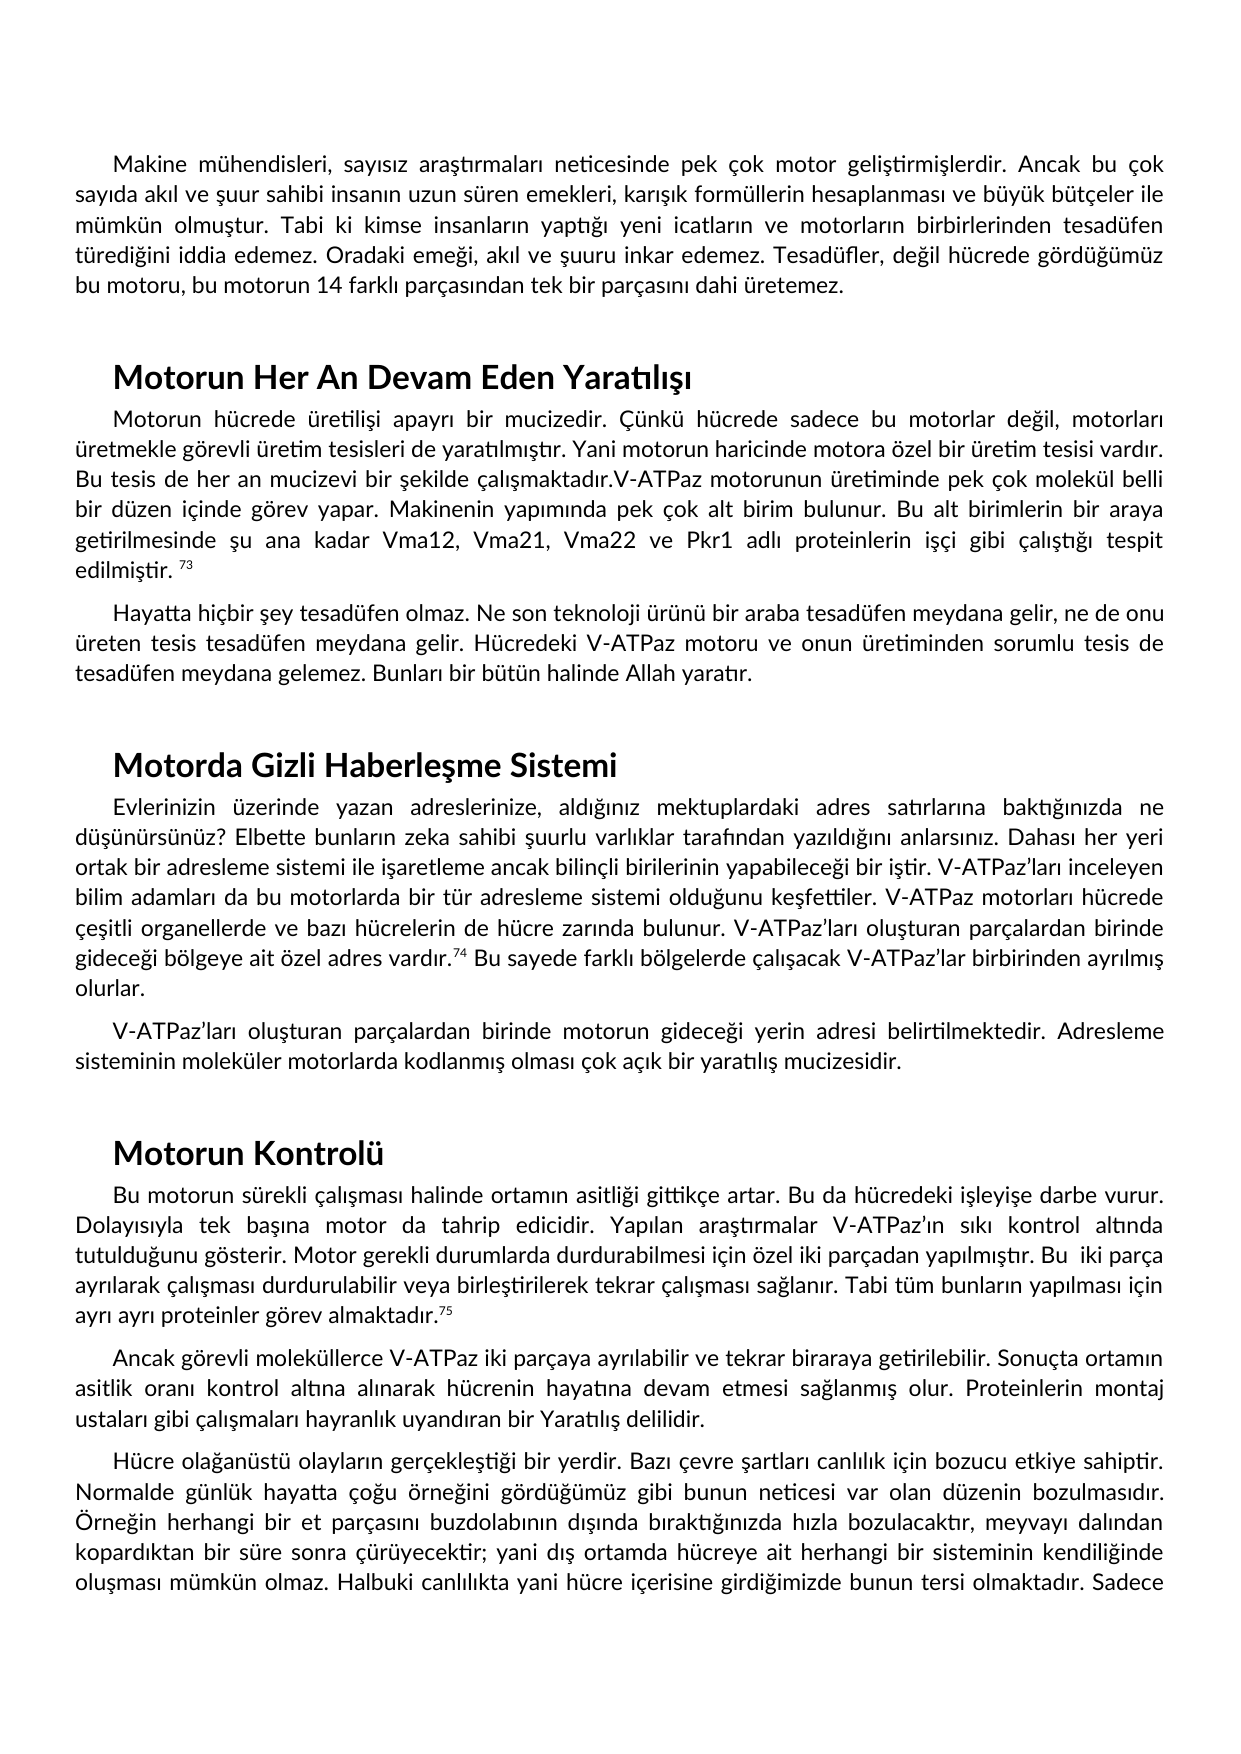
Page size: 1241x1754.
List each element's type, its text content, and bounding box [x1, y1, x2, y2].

subtitle Motorda Gizli Haberleşme Sistemi [112, 744, 1165, 784]
text Hücre olağanüstü olayların gerçekleştiği bir yerdir. Bazı çevre şartları canlılık için bozucu etkiye sahiptir. Normalde günlük hayatta çoğu örneğini gördüğümüz gibi bunun neticesi var olan düzenin bozulmasıdır. Örneğin herhangi bir et parçasını buzdolabının dışında bıraktığınızda hızla bozulacaktır, meyvayı dalından kopardıktan bir süre sonra çürüyecektir; yani dış ortamda hücreye ait herhangi bir sisteminin kendiliğinde oluşması mümkün olmaz. Halbuki canlılıkta yani hücre içerisine girdiğimizde bunun tersi olmaktadır. Sadece [75, 1447, 1165, 1595]
text Evlerinizin üzerinde yazan adreslerinize, aldığınız mektuplardaki adres satırlarına baktığınızda ne düşünürsünüz? Elbette bunların zeka sahibi şuurlu varlıklar tarafından yazıldığını anlarsınız. Dahası her yeri ortak bir adresleme sistemi ile işaretleme ancak bilinçli birilerinin yapabileceği bir iştir. V-ATPaz’ları inceleyen bilim adamları da bu motorlarda bir tür adresleme sistemi olduğunu keşfettiler. V-ATPaz motorları hücrede çeşitli organellerde ve bazı hücrelerin de hücre zarında bulunur. V-ATPaz’ları oluşturan parçalardan birinde gideceği bölgeye ait özel adres vardır.74 Bu sayede farklı bölgelerde çalışacak V-ATPaz’lar birbirinden ayrılmış olurlar. [75, 792, 1165, 1001]
text Hayatta hiçbir şey tesadüfen olmaz. Ne son teknoloji ürünü bir araba tesadüfen meydana gelir, ne de onu üreten tesis tesadüfen meydana gelir. Hücredeki V-ATPaz motoru ve onun üretiminden sorumlu tesis de tesadüfen meydana gelemez. Bunları bir bütün halinde Allah yaratır. [75, 598, 1165, 686]
text V-ATPaz’ları oluşturan parçalardan birinde motorun gideceği yerin adresi belirtilmektedir. Adresleme sisteminin moleküler motorlarda kodlanmış olması çok açık bir yaratılış mucizesidir. [75, 1016, 1165, 1074]
text Bu motorun sürekli çalışması halinde ortamın asitliği gittikçe artar. Bu da hücredeki işleyişe darbe vurur. Dolayısıyla tek başına motor da tahrip edicidir. Yapılan araştırmalar V-ATPaz’ın sıkı kontrol altında tutulduğunu gösterir. Motor gerekli durumlarda durdurabilmesi için özel iki parçadan yapılmıştır. Bu iki parça ayrılarak çalışması durdurulabilir veya birleştirilerek tekrar çalışması sağlanır. Tabi tüm bunların yapılması için ayrı ayrı proteinler görev almaktadır.75 [75, 1180, 1165, 1329]
text Motorun hücrede üretilişi apayrı bir mucizedir. Çünkü hücrede sadece bu motorlar değil, motorları üretmekle görevli üretim tesisleri de yaratılmıştır. Yani motorun haricinde motora özel bir üretim tesisi vardır. Bu tesis de her an mucizevi bir şekilde çalışmaktadır.V-ATPaz motorunun üretiminde pek çok molekül belli bir düzen içinde görev yapar. Makinenin yapımında pek çok alt birim bulunur. Bu alt birimlerin bir araya getirilmesinde şu ana kadar Vma12, Vma21, Vma22 ve Pkr1 adlı proteinlerin işçi gibi çalıştığı tespit edilmiştir. 73 [75, 404, 1165, 583]
subtitle Motorun Kontrolü [112, 1132, 1165, 1172]
text Makine mühendisleri, sayısız araştırmaları neticesinde pek çok motor geliştirmişlerdir. Ancak bu çok sayıda akıl ve şuur sahibi insanın uzun süren emekleri, karışık formüllerin hesaplanması ve büyük bütçeler ile mümkün olmuştur. Tabi ki kimse insanların yaptığı yeni icatların ve motorların birbirlerinden tesadüfen türediğini iddia edemez. Oradaki emeği, akıl ve şuuru inkar edemez. Tesadüfler, değil hücrede gördüğümüz bu motoru, bu motorun 14 farklı parçasından tek bir parçasını dahi üretemez. [75, 150, 1165, 298]
subtitle Motorun Her An Devam Eden Yaratılışı [112, 356, 1165, 396]
text Ancak görevli moleküllerce V-ATPaz iki parçaya ayrılabilir ve tekrar biraraya getirilebilir. Sonuçta ortamın asitlik oranı kontrol altına alınarak hücrenin hayatına devam etmesi sağlanmış olur. Proteinlerin montaj ustaları gibi çalışmaları hayranlık uyandıran bir Yaratılış delilidir. [75, 1344, 1165, 1432]
